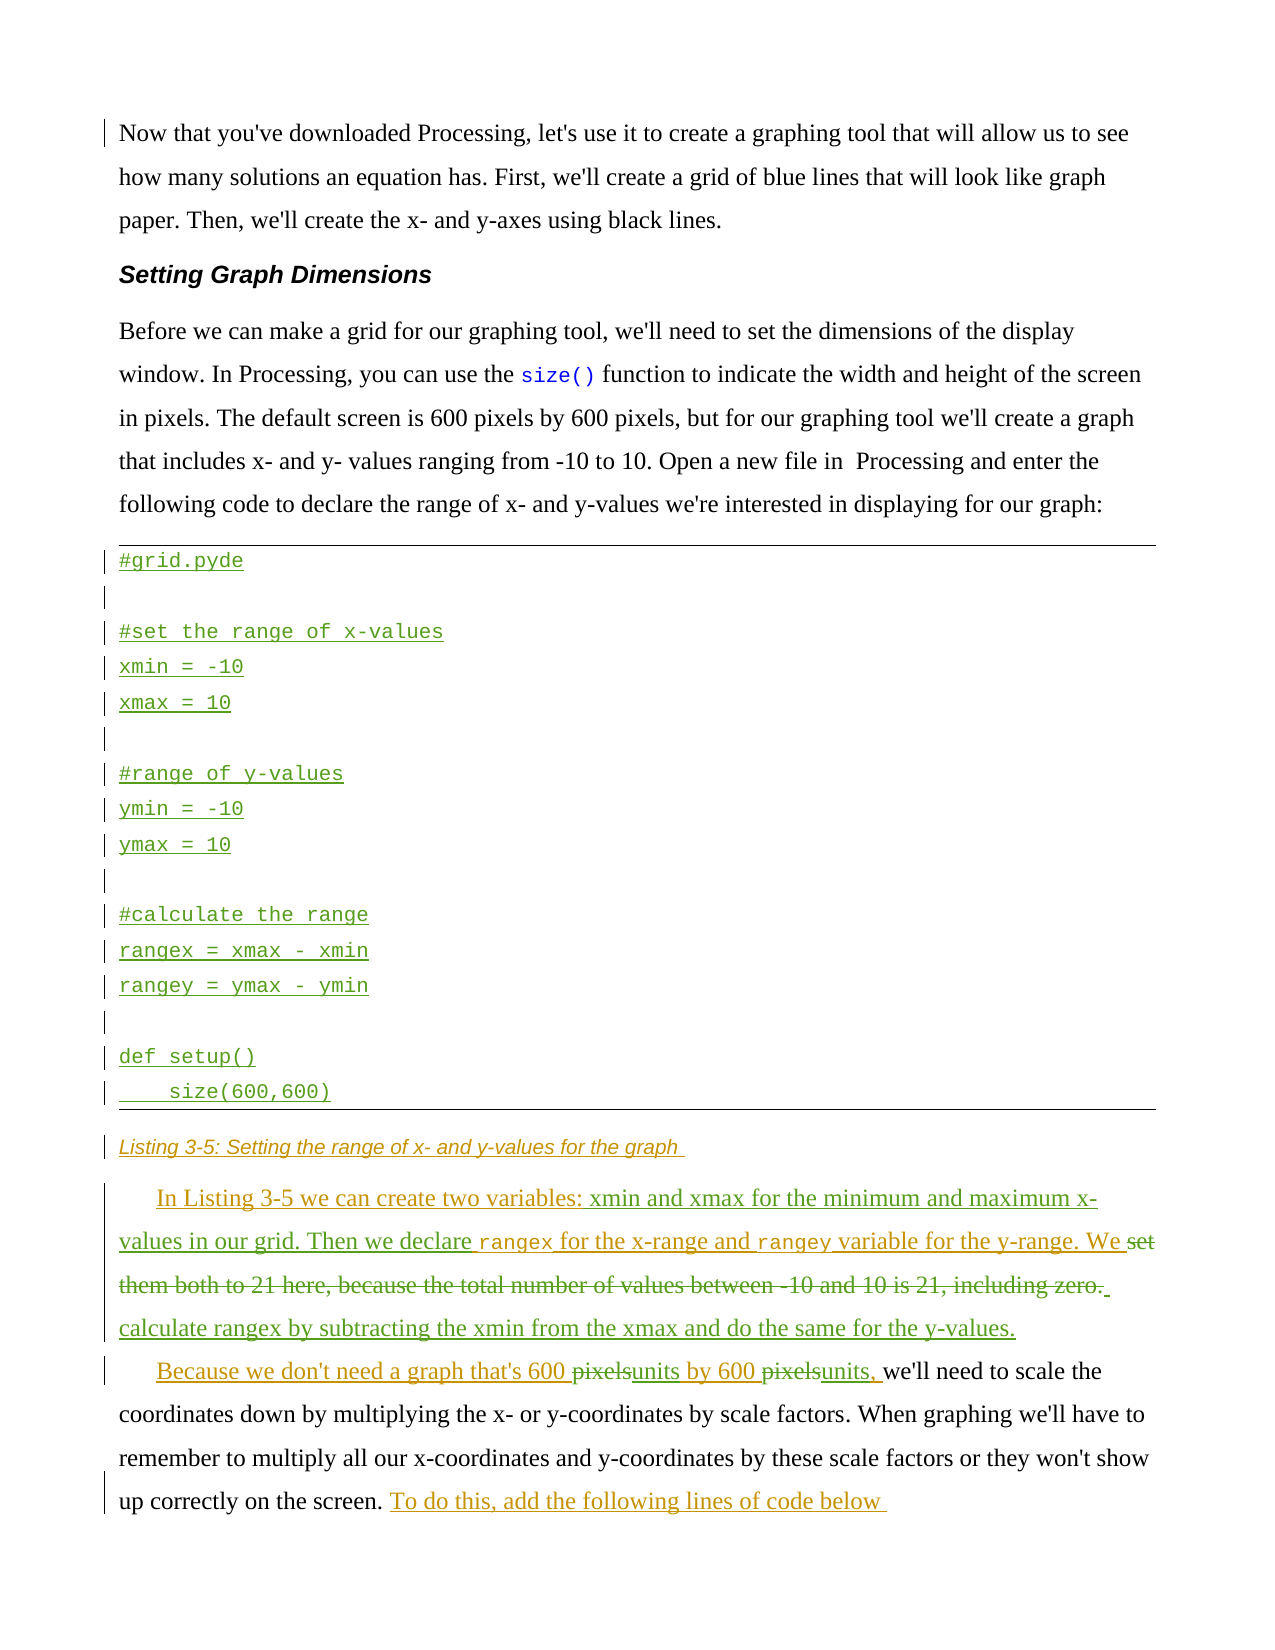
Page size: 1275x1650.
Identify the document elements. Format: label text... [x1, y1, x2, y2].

text #range of y-values [118, 763, 1156, 786]
text ymax = 10 [118, 833, 1156, 857]
text size(600,600) [118, 1081, 1156, 1110]
text Setting Graph Dimensions [118, 260, 1156, 289]
text #calculate the range [118, 904, 1156, 928]
text ymin = -10 [118, 798, 1156, 822]
text rangey = ymax - ymin [118, 975, 1156, 999]
text Because we don't need a graph that's 600 units by 600 units, we'll need to scale the coordinates down by multiplying the x- or y-coordinates by scale factors. When graphing we'll have to remember to multiply all our x-coordinates and y-coordinates by these scale factors or they won't show up correctly on the screen. To do this, add the following lines of code below [118, 1356, 1156, 1514]
text xmax = 10 [118, 692, 1156, 716]
text In Listing 3-5 we can create two variables: xmin and xmax for the minimum and maximum x-values in our grid. Then we declare rangex for the x-range and rangey variable for the y-range. We calculate rangex by subtracting the xmin from the xmax and do the same for the y-values. [118, 1183, 1156, 1342]
text #set the range of x-values [118, 621, 1156, 645]
text def setup() [118, 1046, 1156, 1070]
text xmin = -10 [118, 656, 1156, 680]
text #grid.pyde [118, 546, 1156, 574]
text Before we can make a grid for our graphing tool, we'll need to set the dimensions of the display window. In Processing, you can use the size() function to indicate the width and height of the screen in pixels. The default screen is 600 pixels by 600 pixels, but for our graphing tool we'll create a graph that includes x- and y- values ranging from -10 to 10. Open a new file in Processing and enter the following code to declare the range of x- and y-values we're interested in displaying for our graph: [118, 316, 1156, 518]
text Now that you've downloaded Processing, let's use it to create a graphing tool that will allow us to see how many solutions an equation has. First, we'll create a grid of blue lines that will look like graph paper. Then, we'll create the x- and y-axes using black lines. [118, 118, 1156, 233]
text rangex = xmax - xmin [118, 940, 1156, 963]
list Listing 3-5: Setting the range of x- and y-values for the graph [118, 1134, 1156, 1158]
